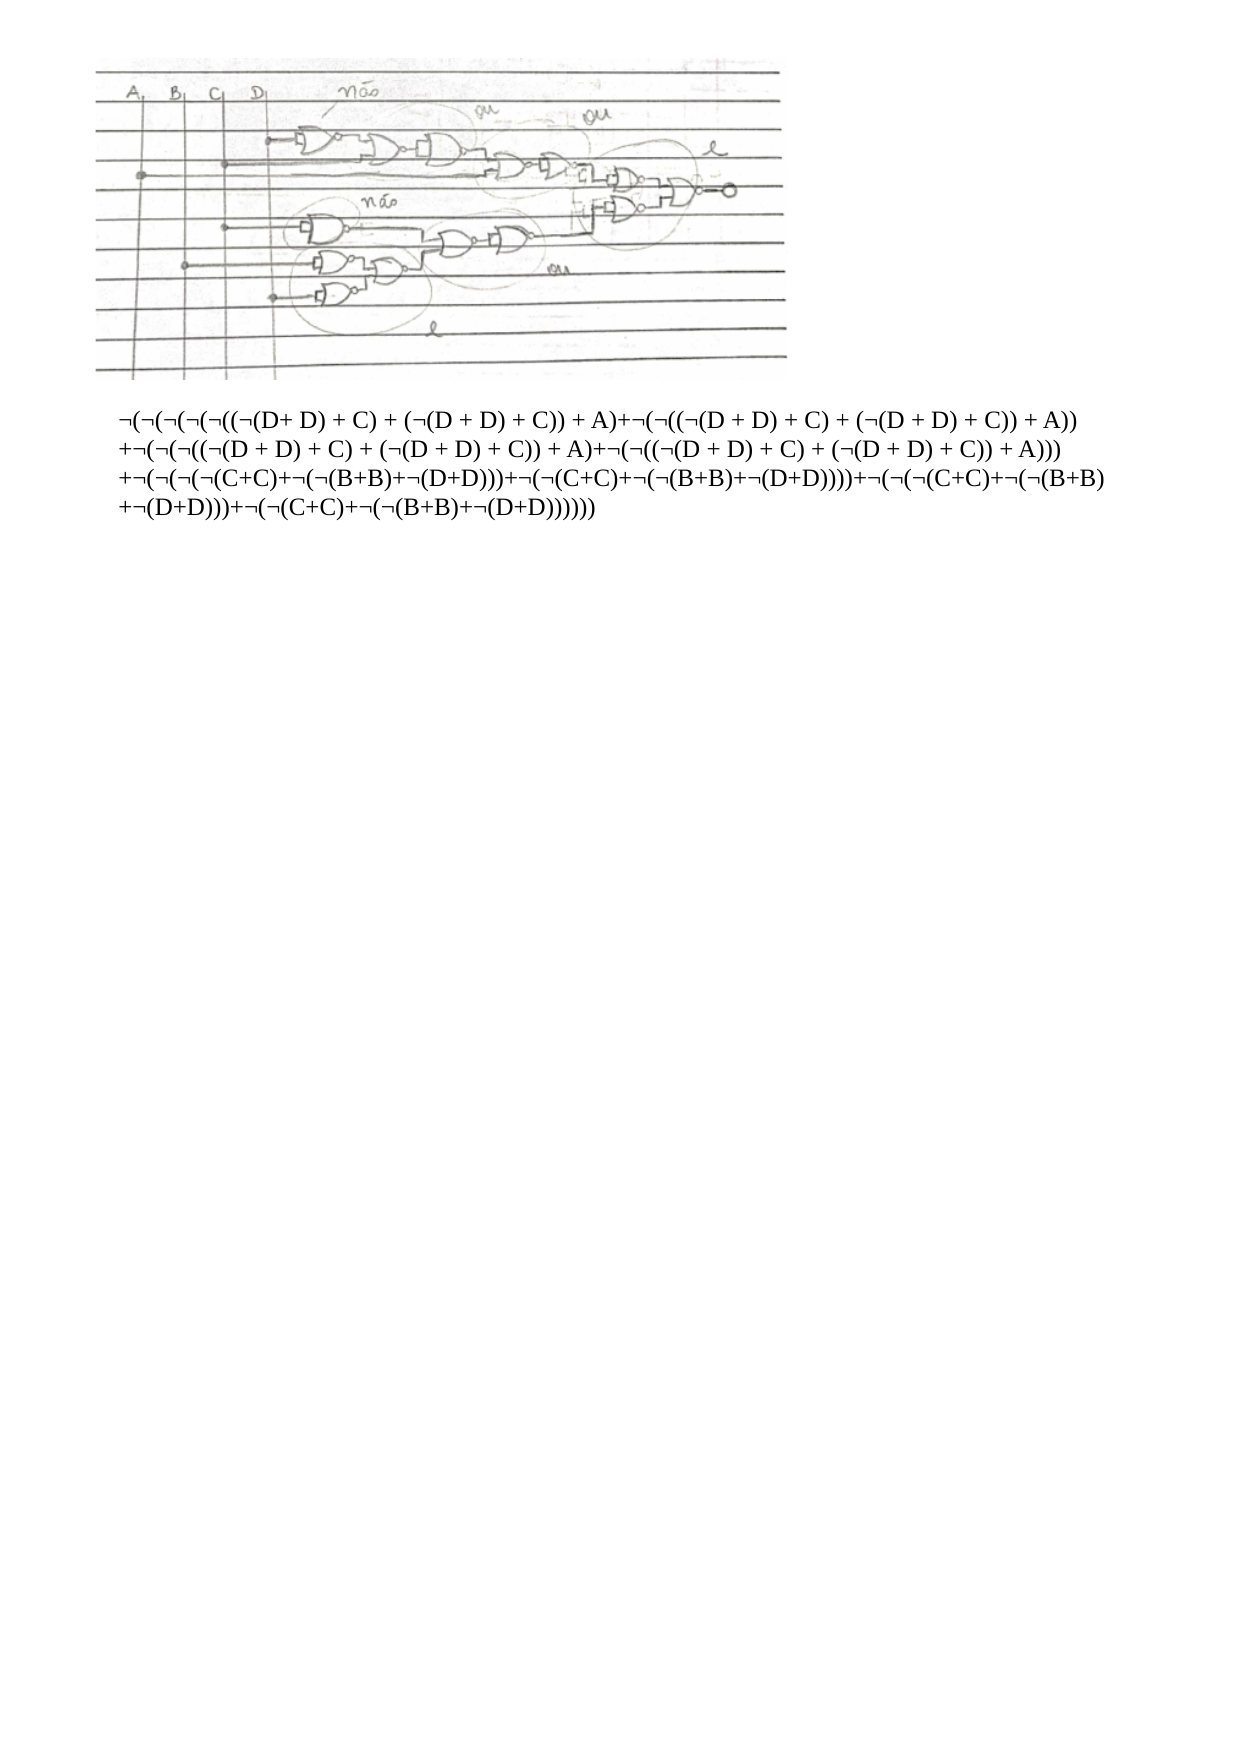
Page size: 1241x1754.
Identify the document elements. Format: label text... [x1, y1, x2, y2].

text ¬(¬(¬(¬(¬((¬(D+ D) + C) + (¬(D + D) + C)) + A)+¬(¬((¬(D + D) + C) + (¬(D + D) + C)) + A))+¬(¬(¬((¬(D + D) + C) + (¬(D + D) + C)) + A)+¬(¬((¬(D + D) + C) + (¬(D + D) + C)) + A)))+¬(¬(¬(¬(C+C)+¬(¬(B+B)+¬(D+D)))+¬(¬(C+C)+¬(¬(B+B)+¬(D+D))))+¬(¬(¬(C+C)+¬(¬(B+B)+¬(D+D)))+¬(¬(C+C)+¬(¬(B+B)+¬(D+D)))))) [118, 406, 1122, 521]
picture [95, 58, 788, 380]
